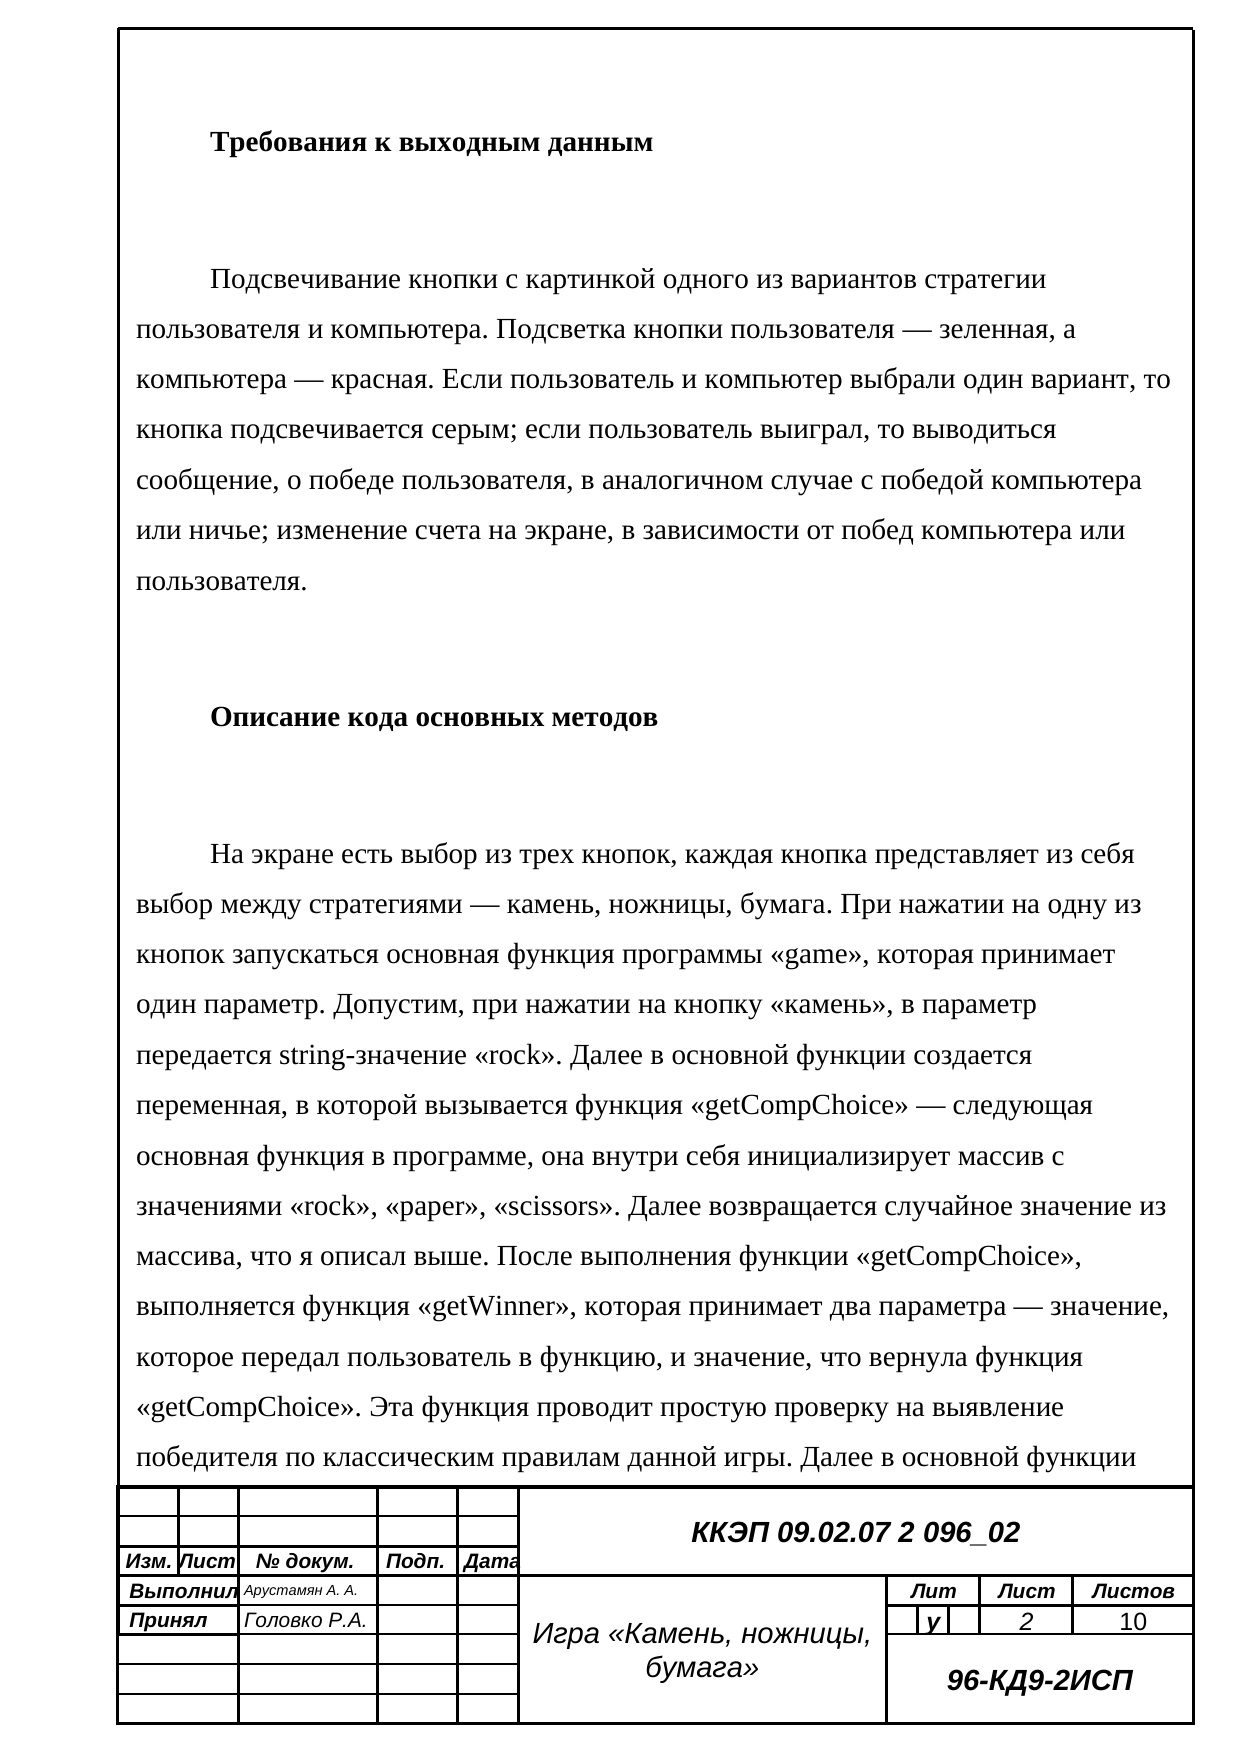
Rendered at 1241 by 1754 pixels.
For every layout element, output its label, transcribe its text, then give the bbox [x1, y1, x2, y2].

text Описание кода основных методов [136, 699, 1175, 733]
text Подсвечивание кнопки с картинкой одного из вариантов стратегии пользователя и компьютера. Подсветка кнопки пользователя — зеленная, а компьютера — красная. Если пользователь и компьютер выбрали один вариант, то кнопка подсвечивается серым; если пользователь выиграл, то выводиться сообщение, о победе пользователя, в аналогичном случае с победой компьютера или ничье; изменение счета на экране, в зависимости от побед компьютера или пользователя. [136, 261, 1175, 596]
text Требования к выходным данным [136, 124, 1175, 158]
text На экране есть выбор из трех кнопок, каждая кнопка представляет из себя выбор между стратегиями — камень, ножницы, бумага. При нажатии на одну из кнопок запускаться основная функция программы «game», которая принимает один параметр. Допустим, при нажатии на кнопку «камень», в параметр передается string-значение «rock». Далее в основной функции создается переменная, в которой вызывается функция «getCompChoice» — следующая основная функция в программе, она внутри себя инициализирует массив с значениями «rock», «paper», «scissors». Далее возвращается случайное значение из массива, что я описал выше. После выполнения функции «getCompChoice», выполняется функция «getWinner», которая принимает два параметра — значение, которое передал пользователь в функцию, и значение, что вернула функция «getCompChoice». Эта функция проводит простую проверку на выявление победителя по классическим правилам данной игры. Далее в основной функции [136, 836, 1175, 1473]
